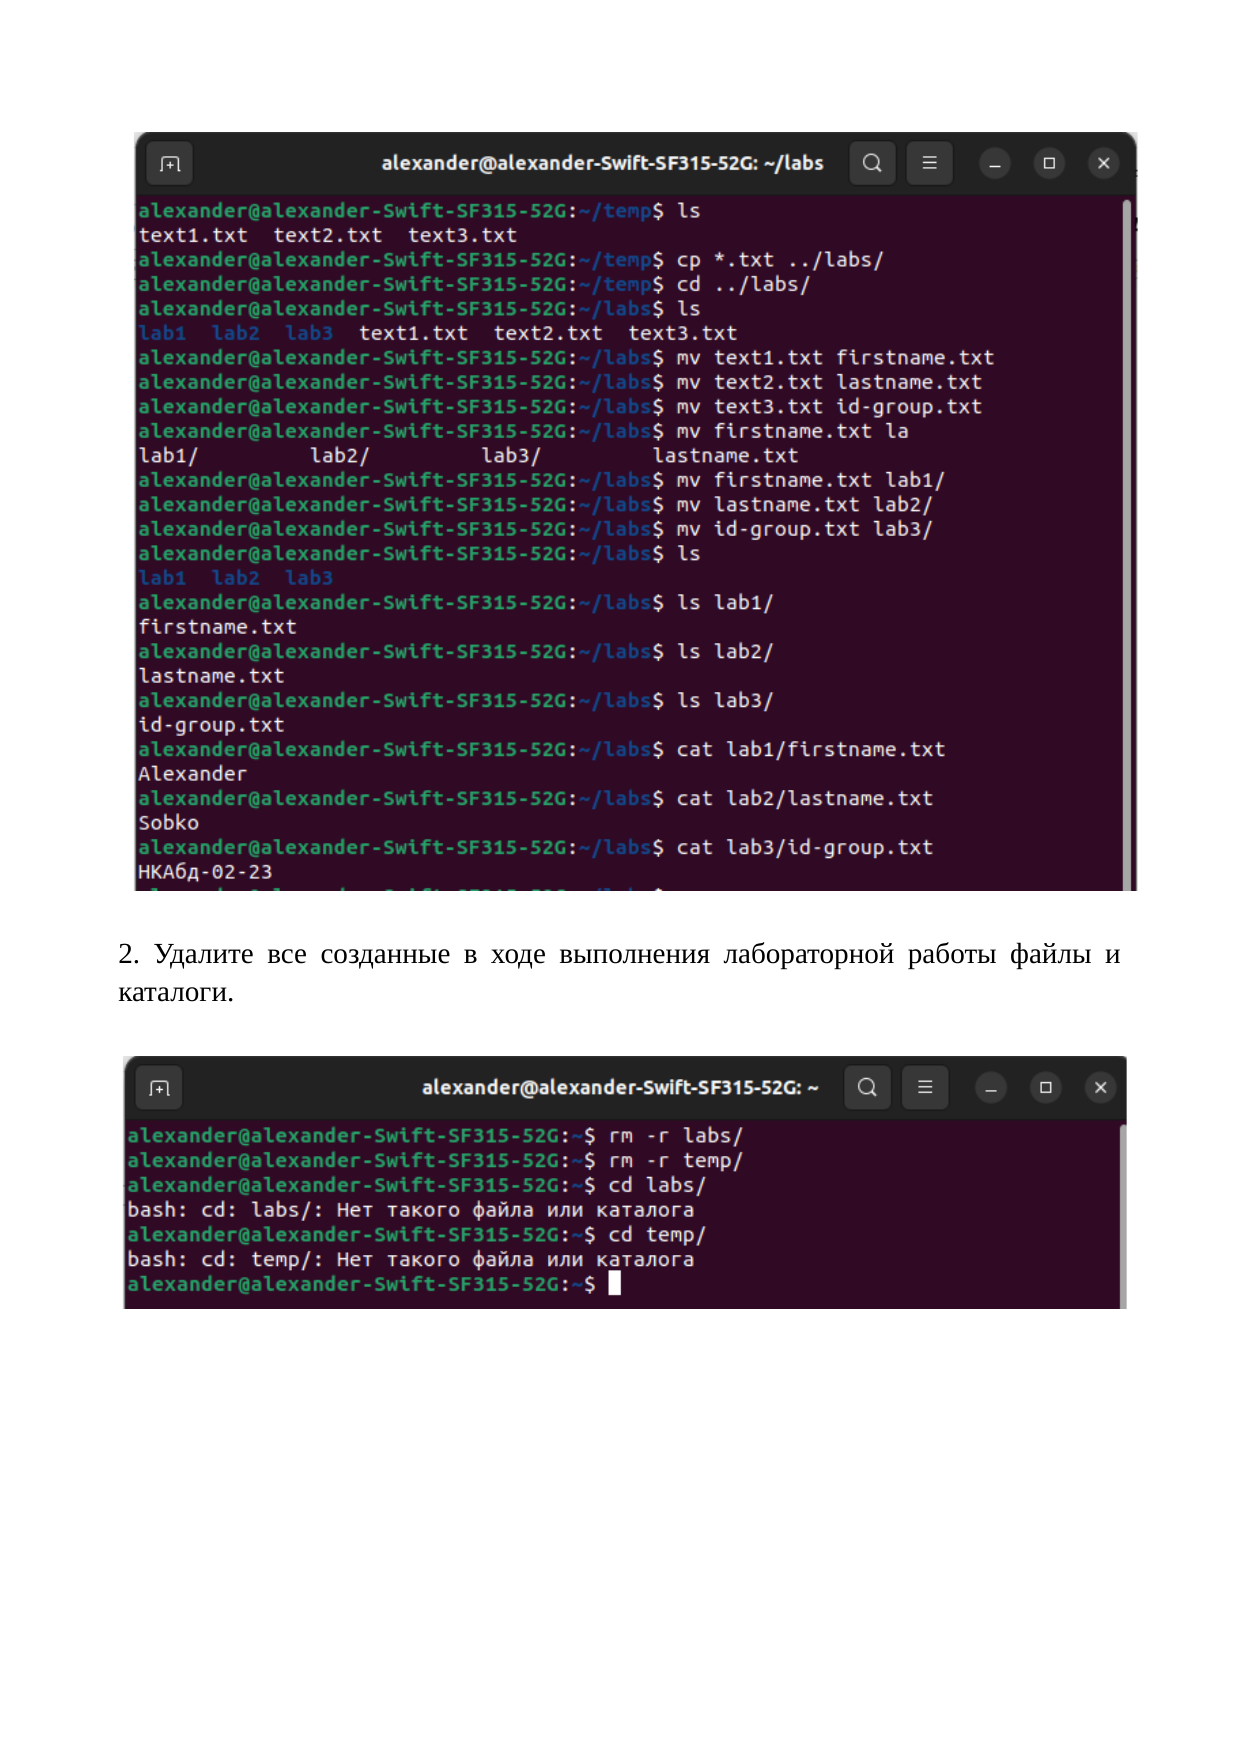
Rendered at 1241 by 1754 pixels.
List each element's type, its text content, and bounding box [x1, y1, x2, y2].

text 2. Удалите все созданные в ходе выполнения лабораторной работы файлы и каталоги. [118, 936, 1122, 1008]
picture [122, 1056, 1127, 1309]
picture [133, 132, 1138, 891]
